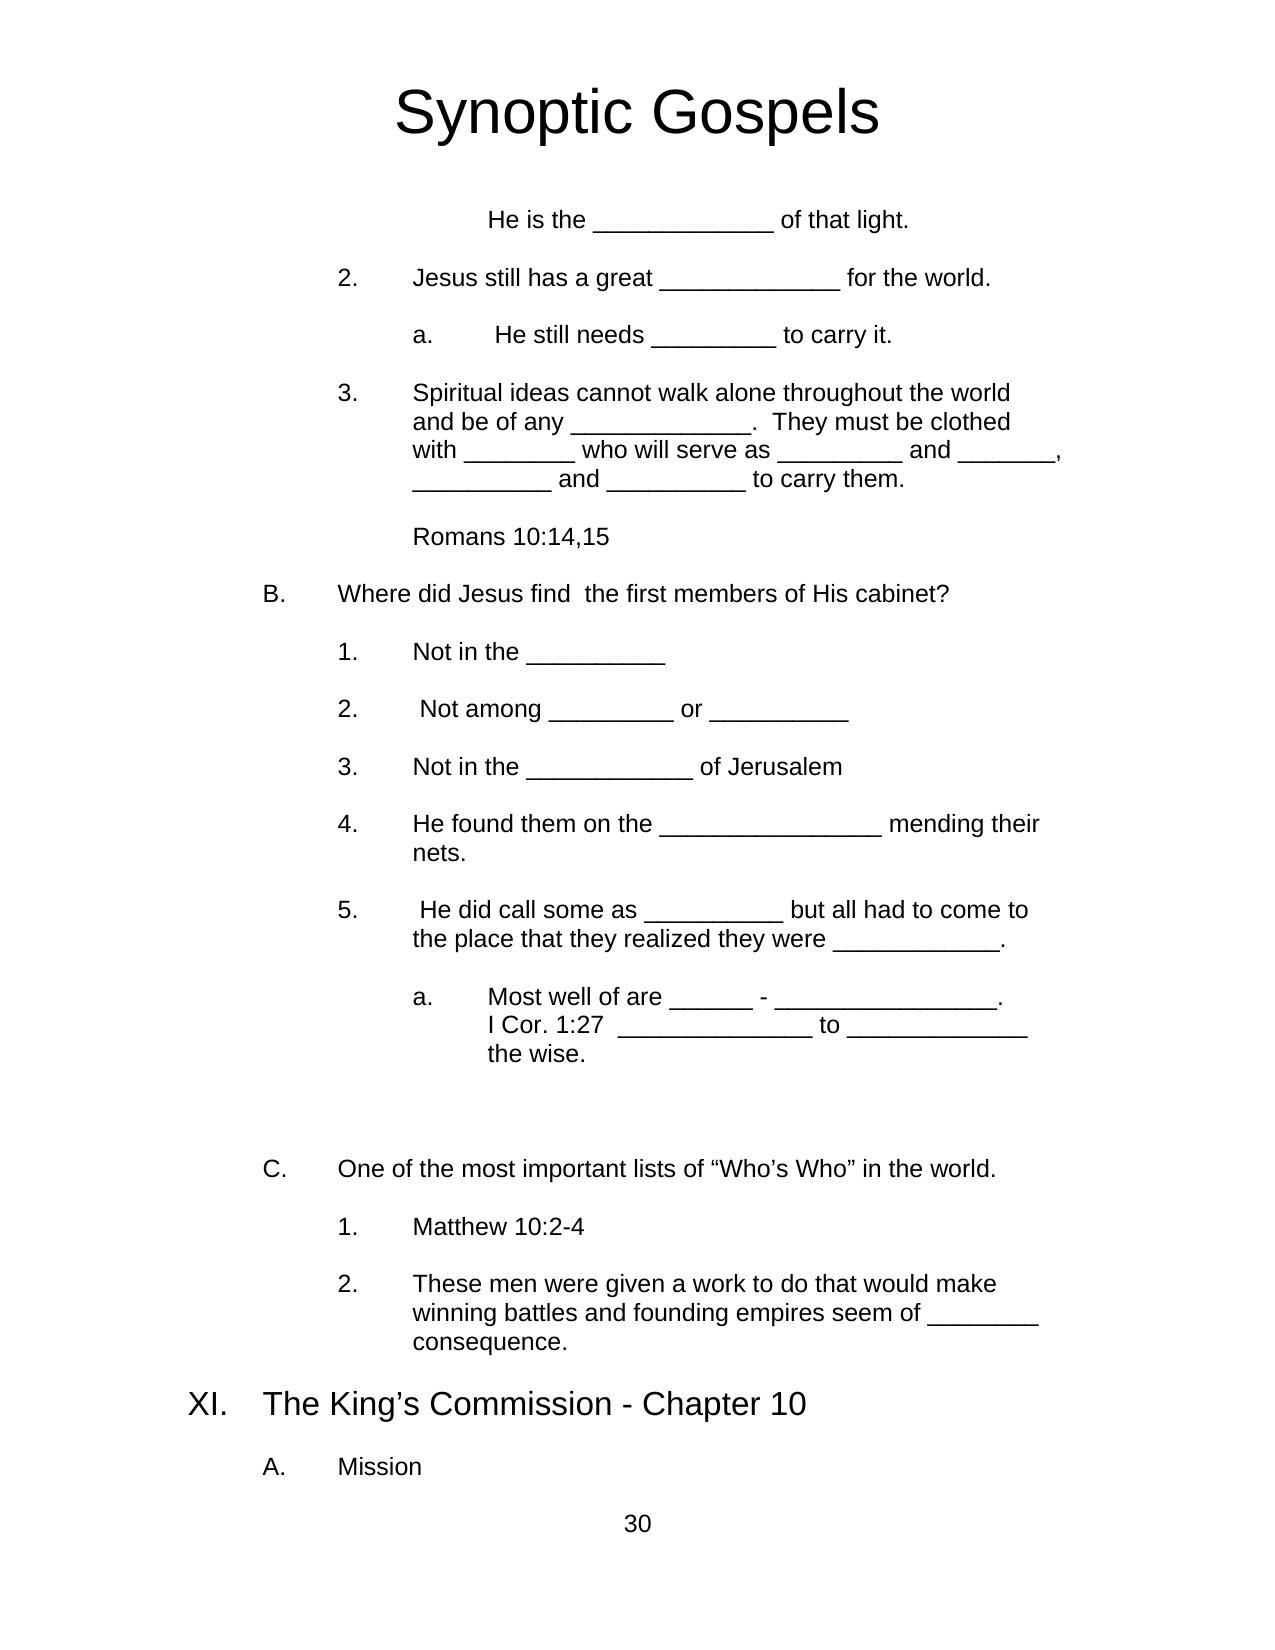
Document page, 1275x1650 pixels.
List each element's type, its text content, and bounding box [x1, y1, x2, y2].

text B. Where did Jesus find the first members of His cabinet? [187, 579, 1087, 608]
text the wise. [187, 1039, 1087, 1068]
text __________ and __________ to carry them. [187, 464, 1087, 493]
text a. Most well of are ______ - ________________. [187, 982, 1087, 1011]
text I Cor. 1:27 ______________ to _____________ [187, 1011, 1087, 1039]
text 5. He did call some as __________ but all had to come to [187, 896, 1087, 924]
text 1. Matthew 10:2-4 [187, 1212, 1087, 1241]
text winning battles and founding empires seem of ________ [187, 1298, 1087, 1327]
text 2. Not among _________ or __________ [187, 694, 1087, 723]
text A. Mission [187, 1451, 1087, 1480]
text Romans 10:14,15 [187, 522, 1087, 551]
text 4. He found them on the ________________ mending their [187, 809, 1087, 838]
text with ________ who will serve as _________ and _______, [187, 436, 1087, 464]
text C. One of the most important lists of “Who’s Who” in the world. [187, 1154, 1087, 1183]
text 3. Spiritual ideas cannot walk alone throughout the world [187, 378, 1087, 407]
text He is the _____________ of that light. [187, 206, 1087, 234]
text the place that they realized they were ____________. [187, 924, 1087, 953]
text 3. Not in the ____________ of Jerusalem [187, 752, 1087, 781]
text consequence. [187, 1327, 1087, 1356]
text a. He still needs _________ to carry it. [187, 321, 1087, 349]
text 1. Not in the __________ [187, 637, 1087, 666]
text 2. These men were given a work to do that would make [187, 1269, 1087, 1298]
text 2. Jesus still has a great _____________ for the world. [187, 263, 1087, 292]
text and be of any _____________. They must be clothed [187, 407, 1087, 436]
text nets. [187, 838, 1087, 867]
text XI. The King’s Commission - Chapter 10 [187, 1384, 1087, 1423]
